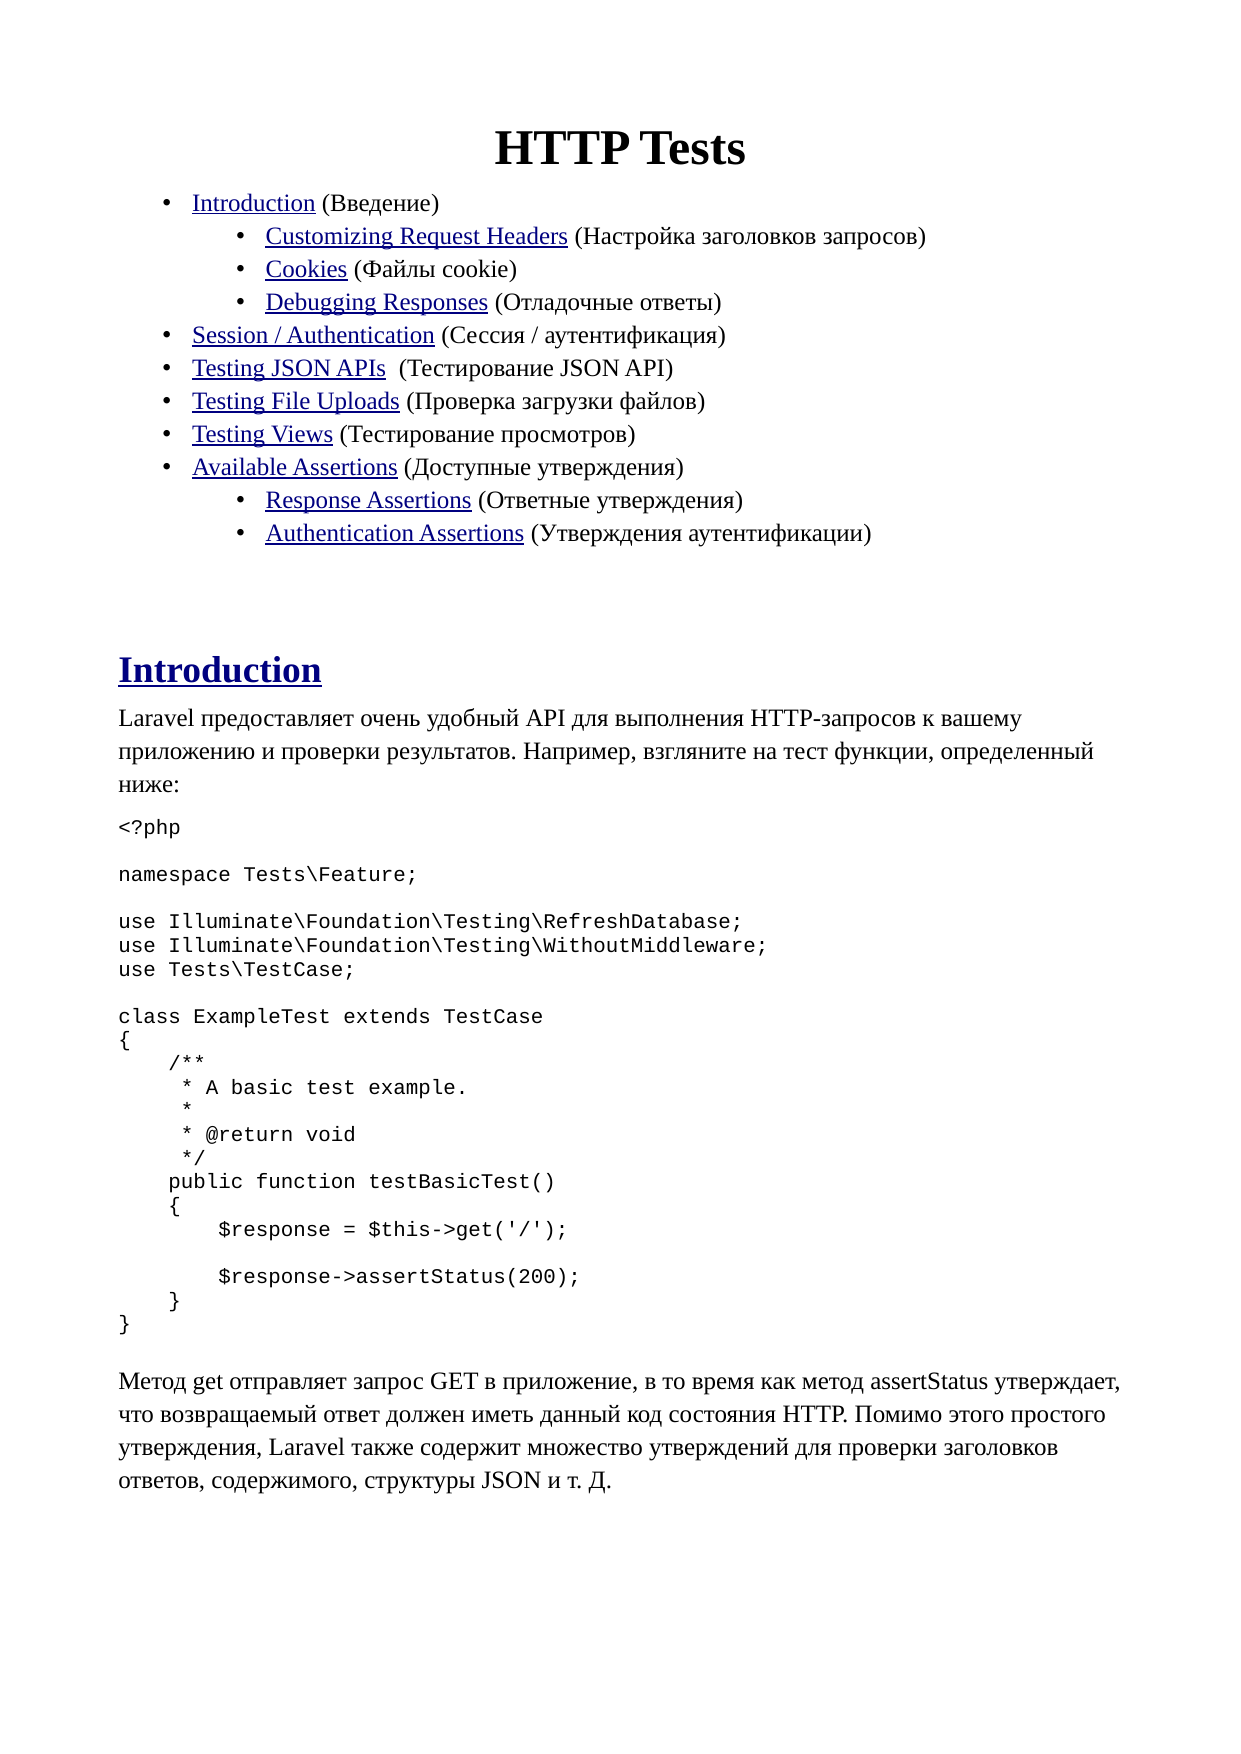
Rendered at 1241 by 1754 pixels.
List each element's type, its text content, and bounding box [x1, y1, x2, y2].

text /** [118, 1053, 1122, 1077]
list Debugging Responses (Отладочные ответы) [236, 287, 1122, 316]
text * @return void [118, 1124, 1122, 1148]
text Метод get отправляет запрос GET в приложение, в то время как метод assertStatus утверждает, что возвращаемый ответ должен иметь данный код состояния HTTP. Помимо этого простого утверждения, Laravel также содержит множество утверждений для проверки заголовков ответов, содержимого, структуры JSON и т. Д. [118, 1366, 1122, 1494]
subtitle Introduction [118, 647, 1122, 691]
text public function testBasicTest() [118, 1171, 1122, 1195]
list Cookies (Файлы cookie) [236, 254, 1122, 283]
text namespace Tests\Feature; [118, 864, 1122, 888]
subtitle HTTP Tests [118, 118, 1122, 176]
list Available Assertions (Доступные утверждения) [162, 452, 1122, 481]
text */ [118, 1148, 1122, 1171]
list Response Assertions (Ответные утверждения) [236, 485, 1122, 514]
text * [118, 1100, 1122, 1124]
text <?php [118, 817, 1122, 840]
list Testing JSON APIs (Тестирование JSON API) [162, 353, 1122, 382]
text } [118, 1313, 1122, 1337]
text * A basic test example. [118, 1077, 1122, 1100]
list Session / Authentication (Сессия / аутентификация) [162, 320, 1122, 349]
text $response->assertStatus(200); [118, 1266, 1122, 1289]
text class ExampleTest extends TestCase [118, 1006, 1122, 1029]
text Laravel предоставляет очень удобный API для выполнения HTTP-запросов к вашему приложению и проверки результатов. Например, взгляните на тест функции, определенный ниже: [118, 703, 1122, 798]
list Testing File Uploads (Проверка загрузки файлов) [162, 386, 1122, 415]
text use Illuminate\Foundation\Testing\RefreshDatabase; [118, 911, 1122, 935]
text use Illuminate\Foundation\Testing\WithoutMiddleware; [118, 935, 1122, 958]
text { [118, 1029, 1122, 1053]
list Introduction (Введение) [162, 188, 1122, 217]
list Customizing Request Headers (Настройка заголовков запросов) [236, 221, 1122, 250]
text } [118, 1289, 1122, 1313]
list Testing Views (Тестирование просмотров) [162, 419, 1122, 448]
list Authentication Assertions (Утверждения аутентификации) [236, 518, 1122, 547]
text { [118, 1195, 1122, 1219]
text use Tests\TestCase; [118, 958, 1122, 982]
text $response = $this->get('/'); [118, 1219, 1122, 1242]
